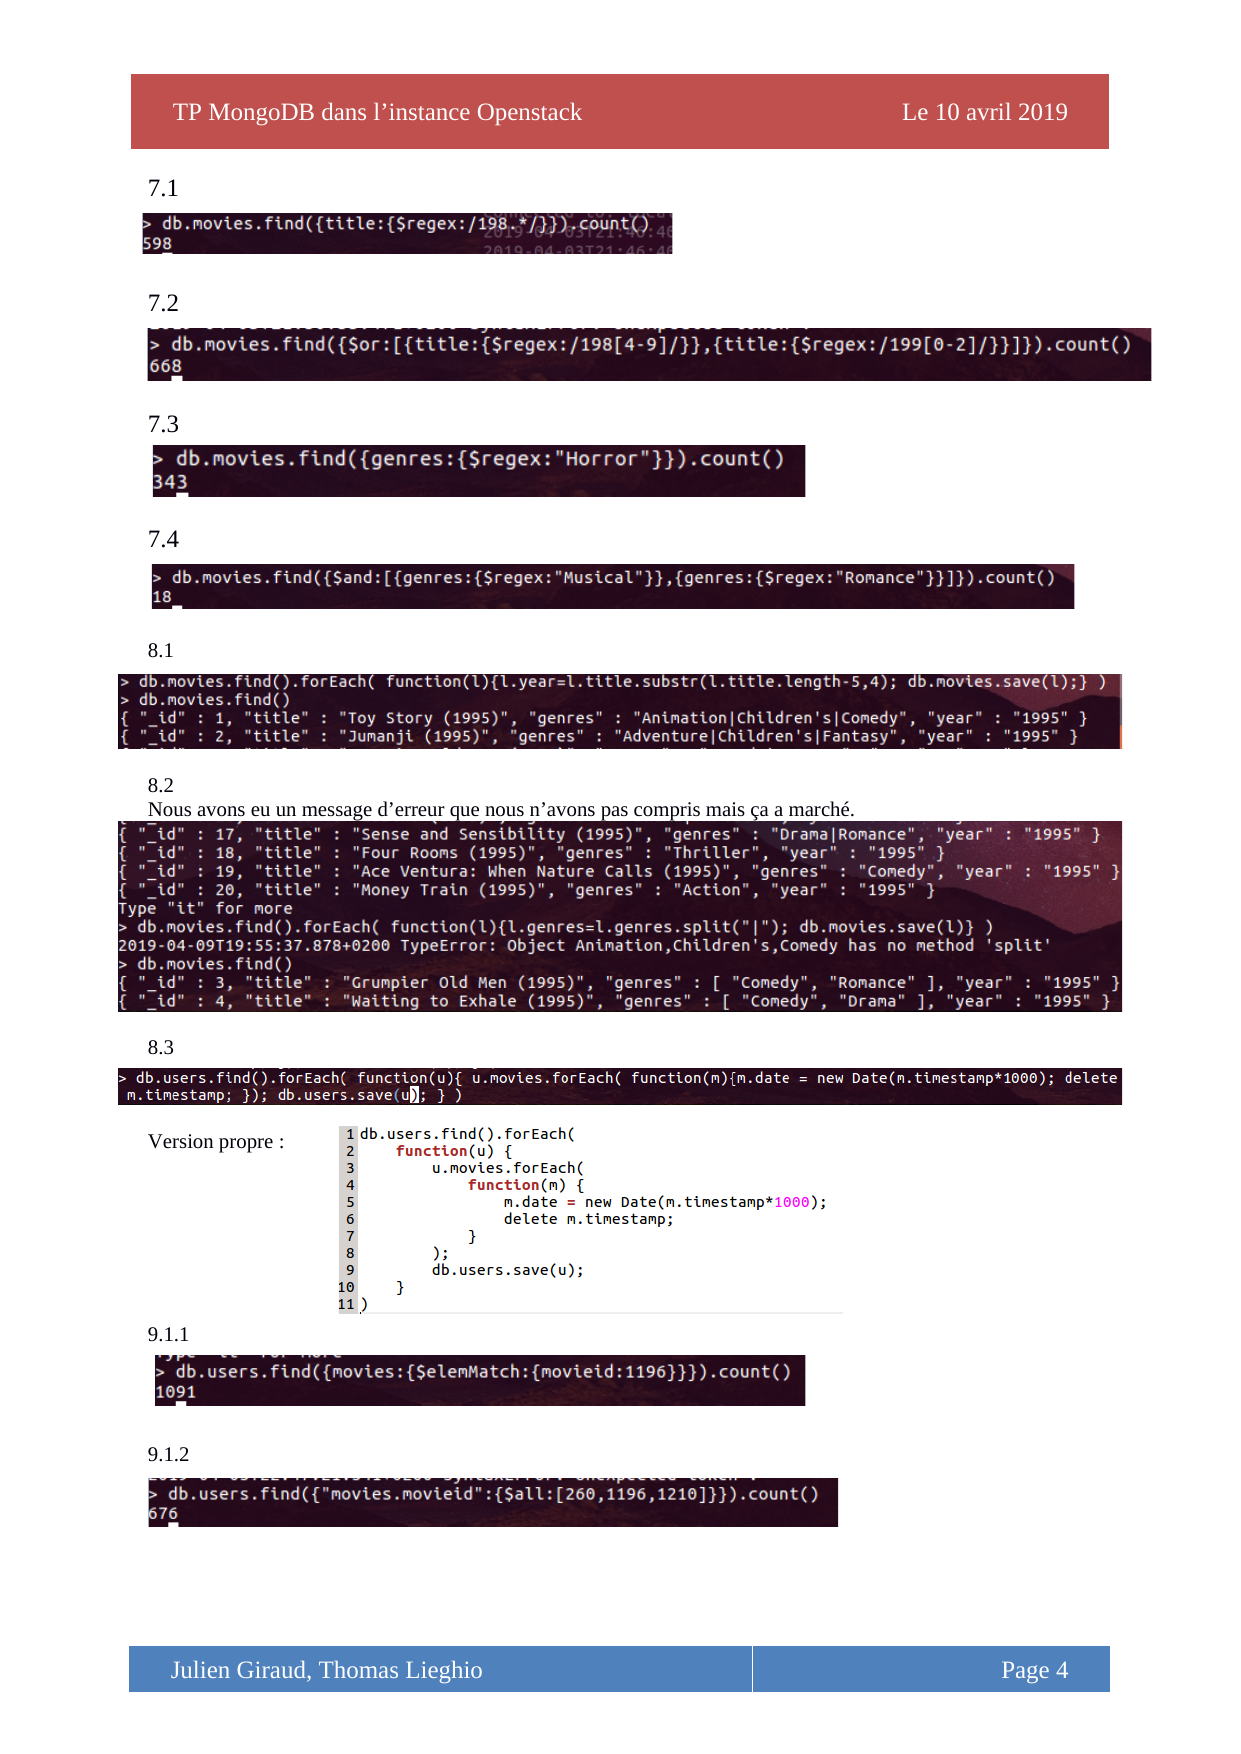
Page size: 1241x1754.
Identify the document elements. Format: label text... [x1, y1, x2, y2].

picture [155, 1355, 806, 1406]
text 9.1.2 [148, 1442, 1093, 1466]
text [844, 1129, 1093, 1153]
picture [147, 328, 1152, 381]
text 7.3 [148, 409, 1093, 438]
picture [151, 564, 1075, 609]
text Version propre : [148, 1129, 338, 1153]
text 8.3 [148, 1035, 1093, 1059]
text 9.1.1 [148, 1321, 1093, 1346]
picture [142, 213, 673, 254]
text 8.1 [148, 637, 1093, 662]
text 7.4 [148, 524, 1093, 553]
text 7.2 [148, 288, 1093, 317]
text 8.2 [148, 773, 1093, 797]
picture [118, 1068, 1123, 1105]
text Nous avons eu un message d’erreur que nous n’avons pas compris mais ça a marché. [148, 797, 1093, 821]
picture [338, 1126, 844, 1314]
picture [148, 1478, 839, 1527]
picture [152, 445, 806, 497]
picture [118, 674, 1123, 749]
text 7.1 [148, 173, 1093, 202]
picture [118, 821, 1123, 1012]
